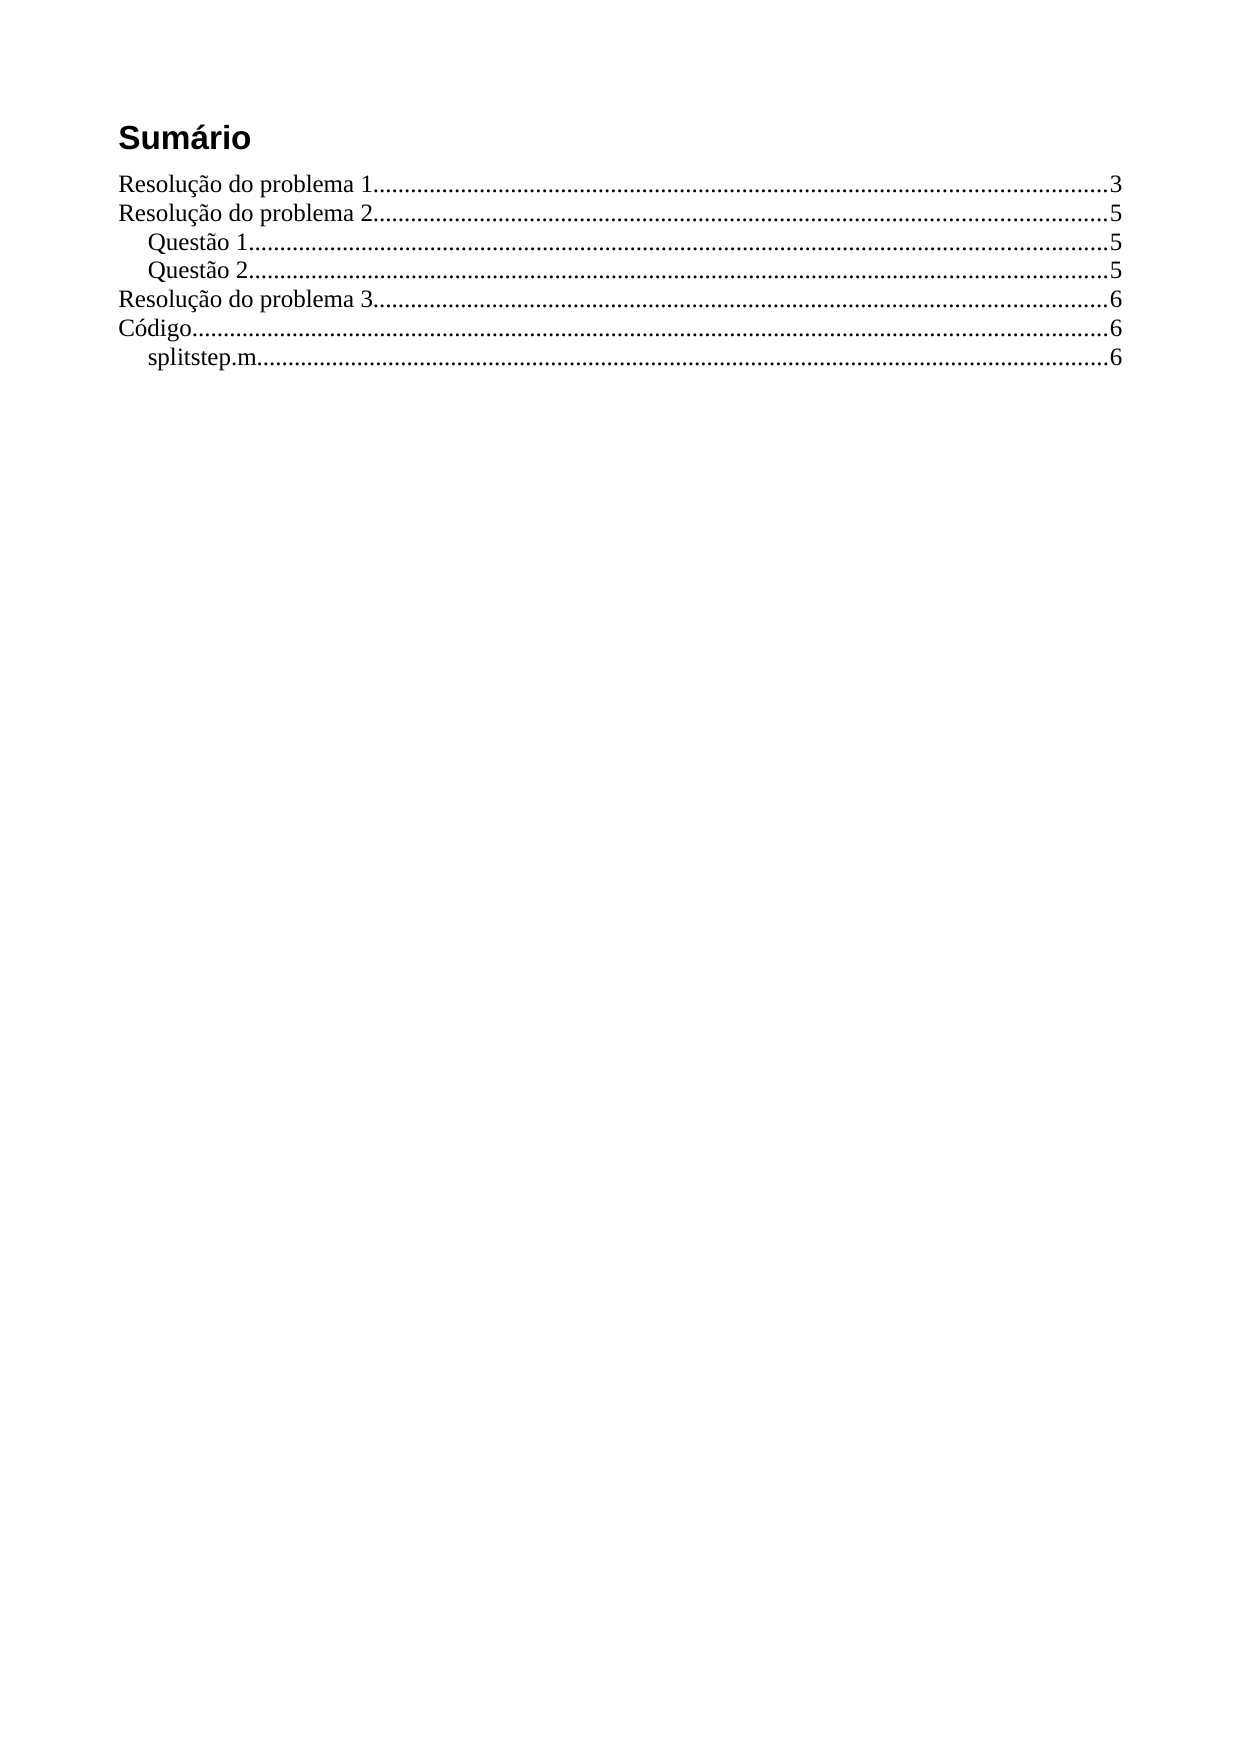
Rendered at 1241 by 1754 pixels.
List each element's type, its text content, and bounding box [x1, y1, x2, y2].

text Resolução do problema 2 5 [118, 198, 1122, 227]
text Questão 2 5 [148, 255, 1122, 284]
text Código 6 [118, 313, 1122, 342]
subtitle Sumário [118, 118, 1122, 157]
text Questão 1 5 [148, 227, 1122, 255]
text Resolução do problema 3 6 [118, 284, 1122, 313]
text Resolução do problema 1 3 [118, 169, 1122, 198]
text splitstep.m 6 [148, 342, 1122, 370]
